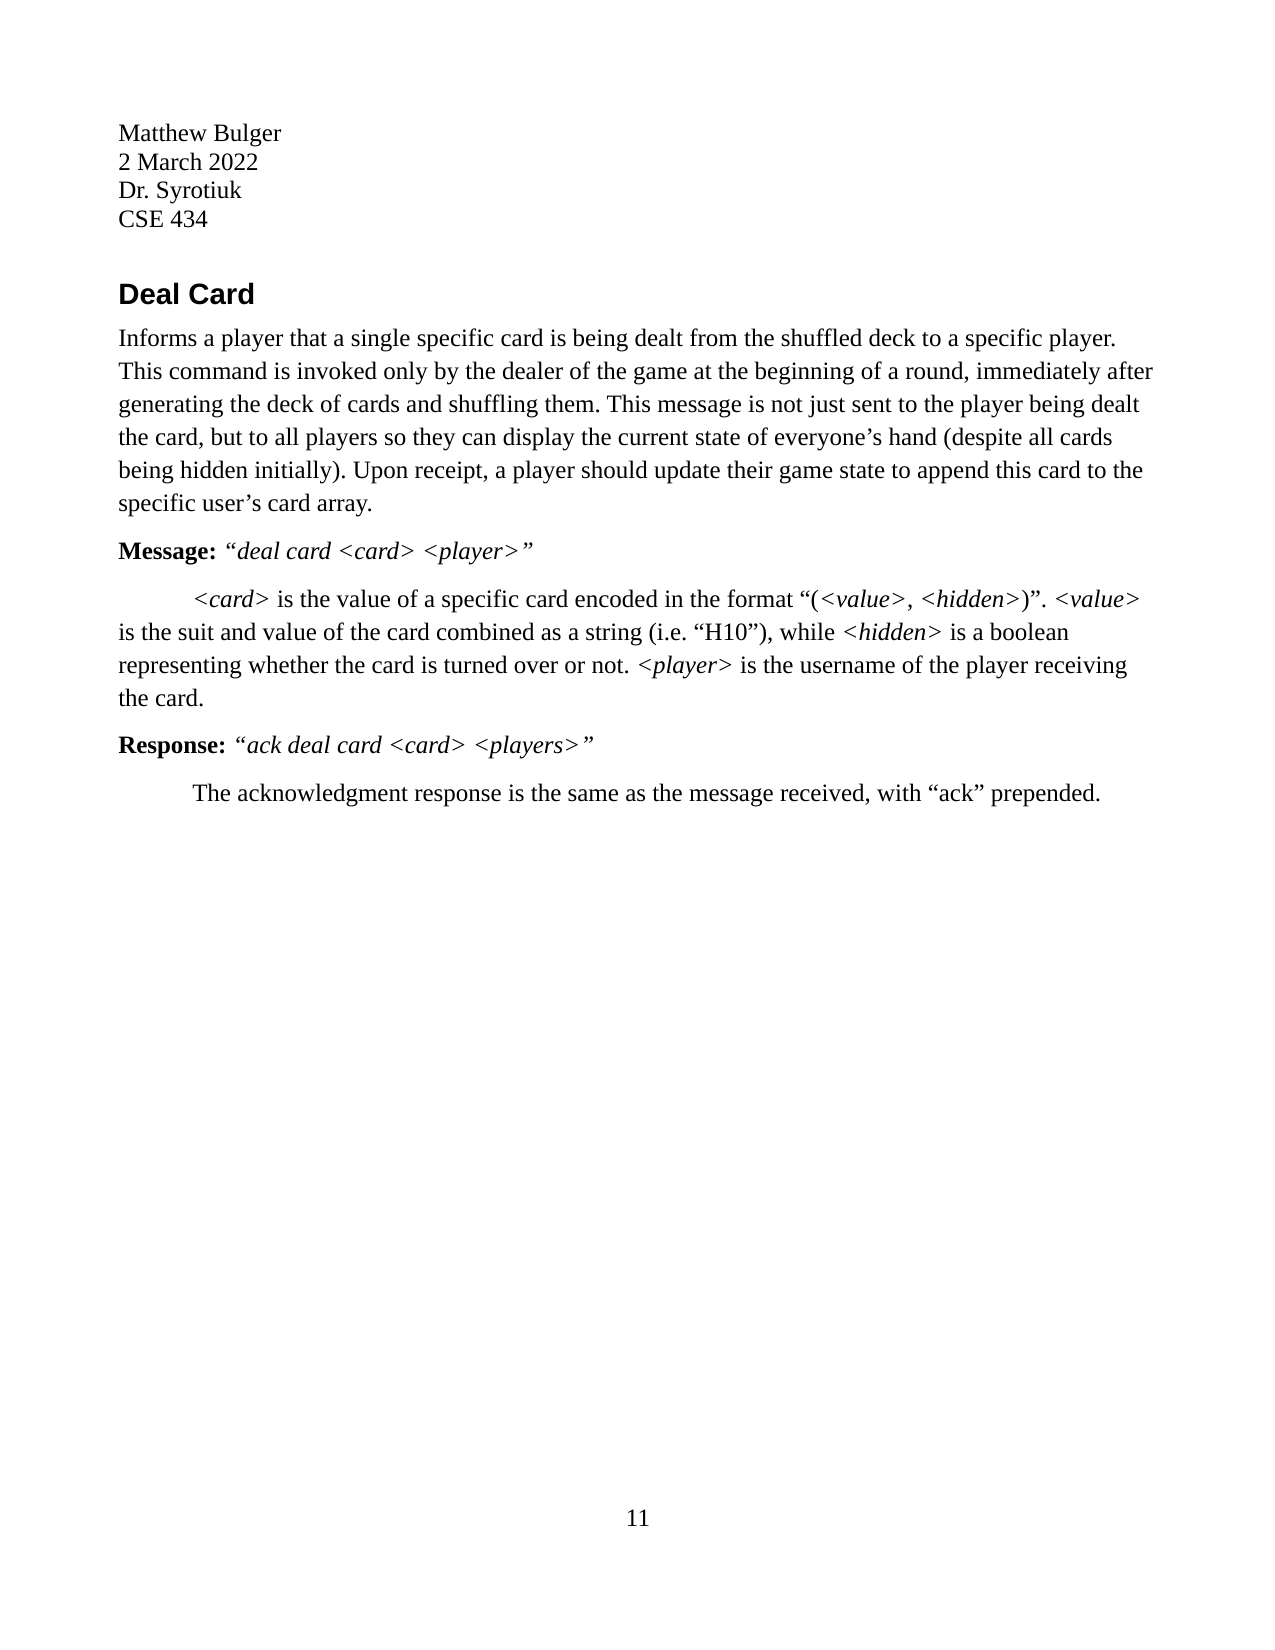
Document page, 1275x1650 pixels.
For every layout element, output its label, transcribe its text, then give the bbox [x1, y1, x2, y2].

text Message: “deal card <card> <player>” [118, 536, 1157, 565]
text <card> is the value of a specific card encoded in the format “(<value>, <hidden>)”. <value> is the suit and value of the card combined as a string (i.e. “H10”), while <hidden> is a boolean representing whether the card is turned over or not. <player> is the username of the player receiving the card. [118, 584, 1157, 712]
text Informs a player that a single specific card is being dealt from the shuffled deck to a specific player. This command is invoked only by the dealer of the game at the beginning of a round, immediately after generating the deck of cards and shuffling them. This message is not just sent to the player being dealt the card, but to all players so they can display the current state of everyone’s hand (despite all cards being hidden initially). Upon receipt, a player should update their game state to append this card to the specific user’s card array. [118, 323, 1157, 517]
text Response: “ack deal card <card> <players>” [118, 730, 1157, 759]
subtitle Deal Card [118, 277, 1157, 311]
text The acknowledgment response is the same as the message received, with “ack” prepended. [118, 778, 1157, 807]
